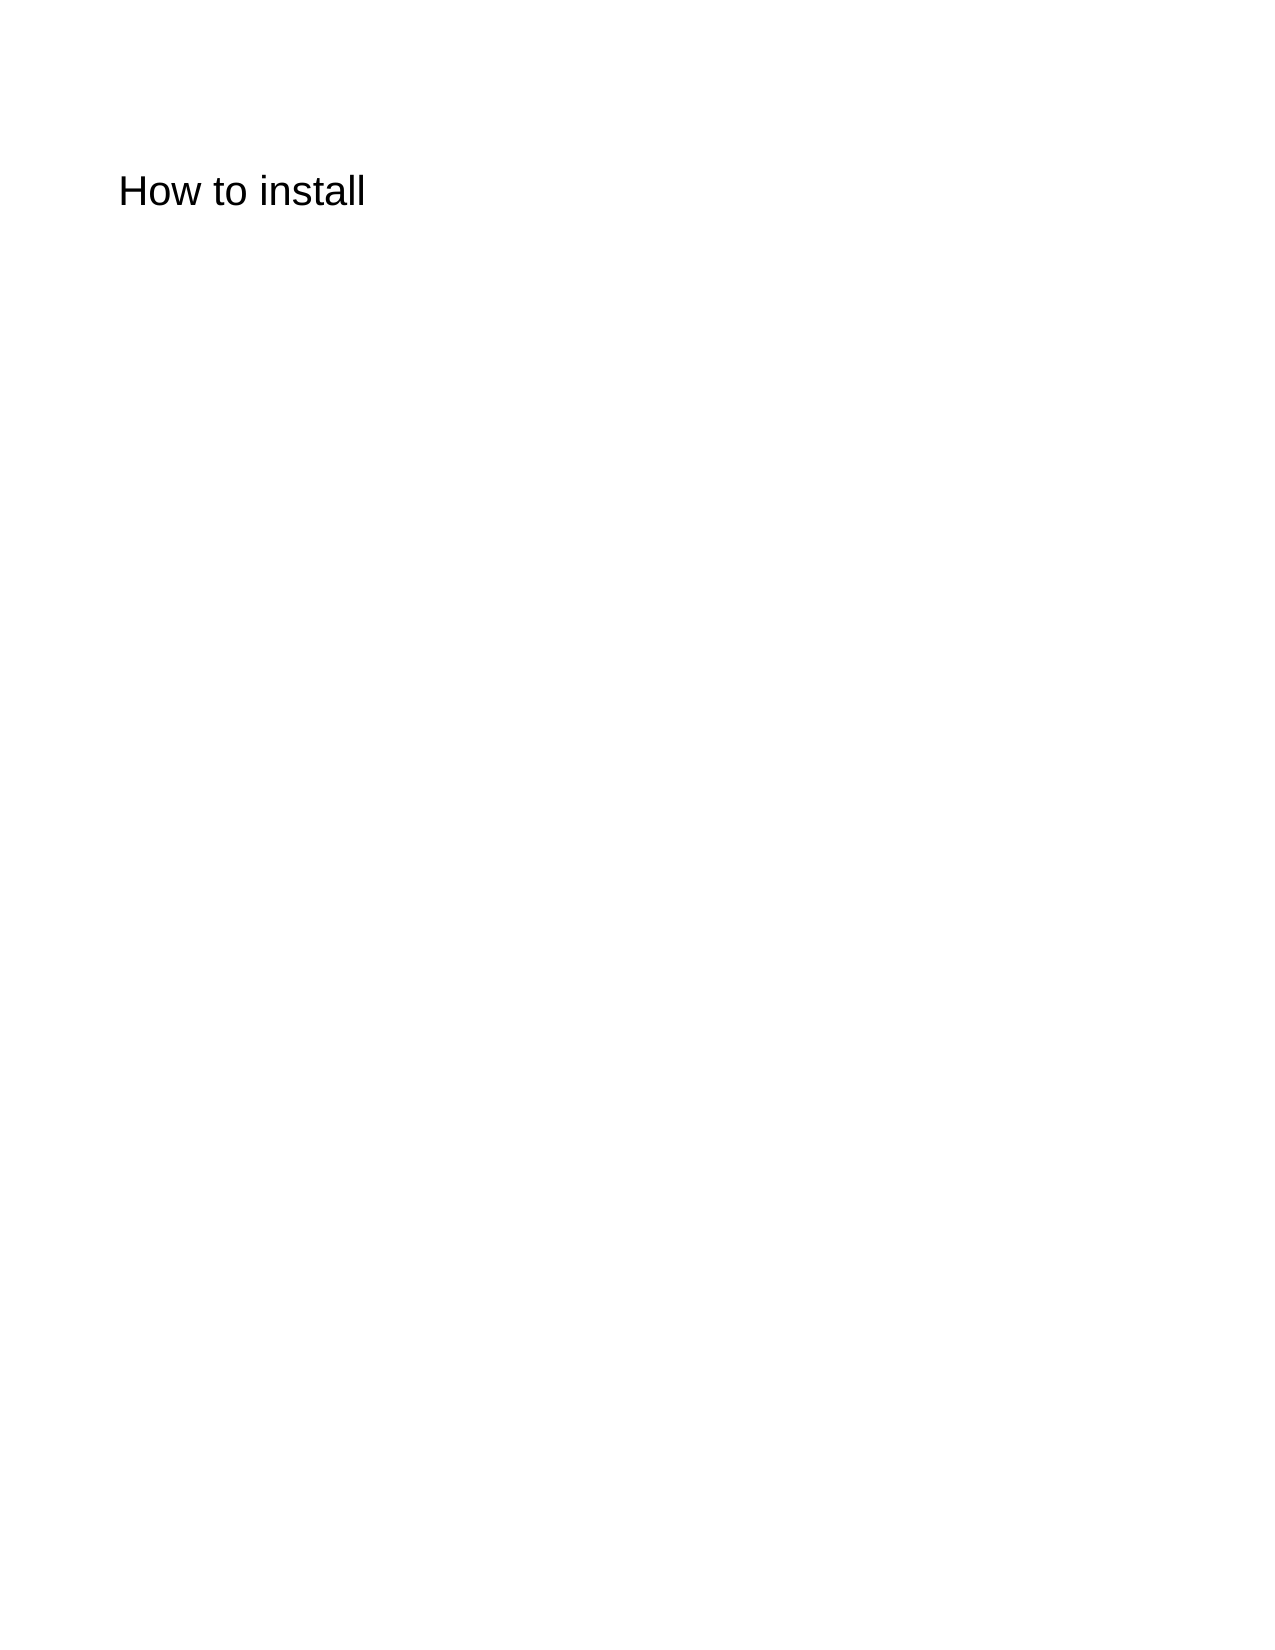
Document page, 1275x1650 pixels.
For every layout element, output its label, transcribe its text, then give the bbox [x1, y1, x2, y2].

text How to install [118, 166, 1157, 214]
